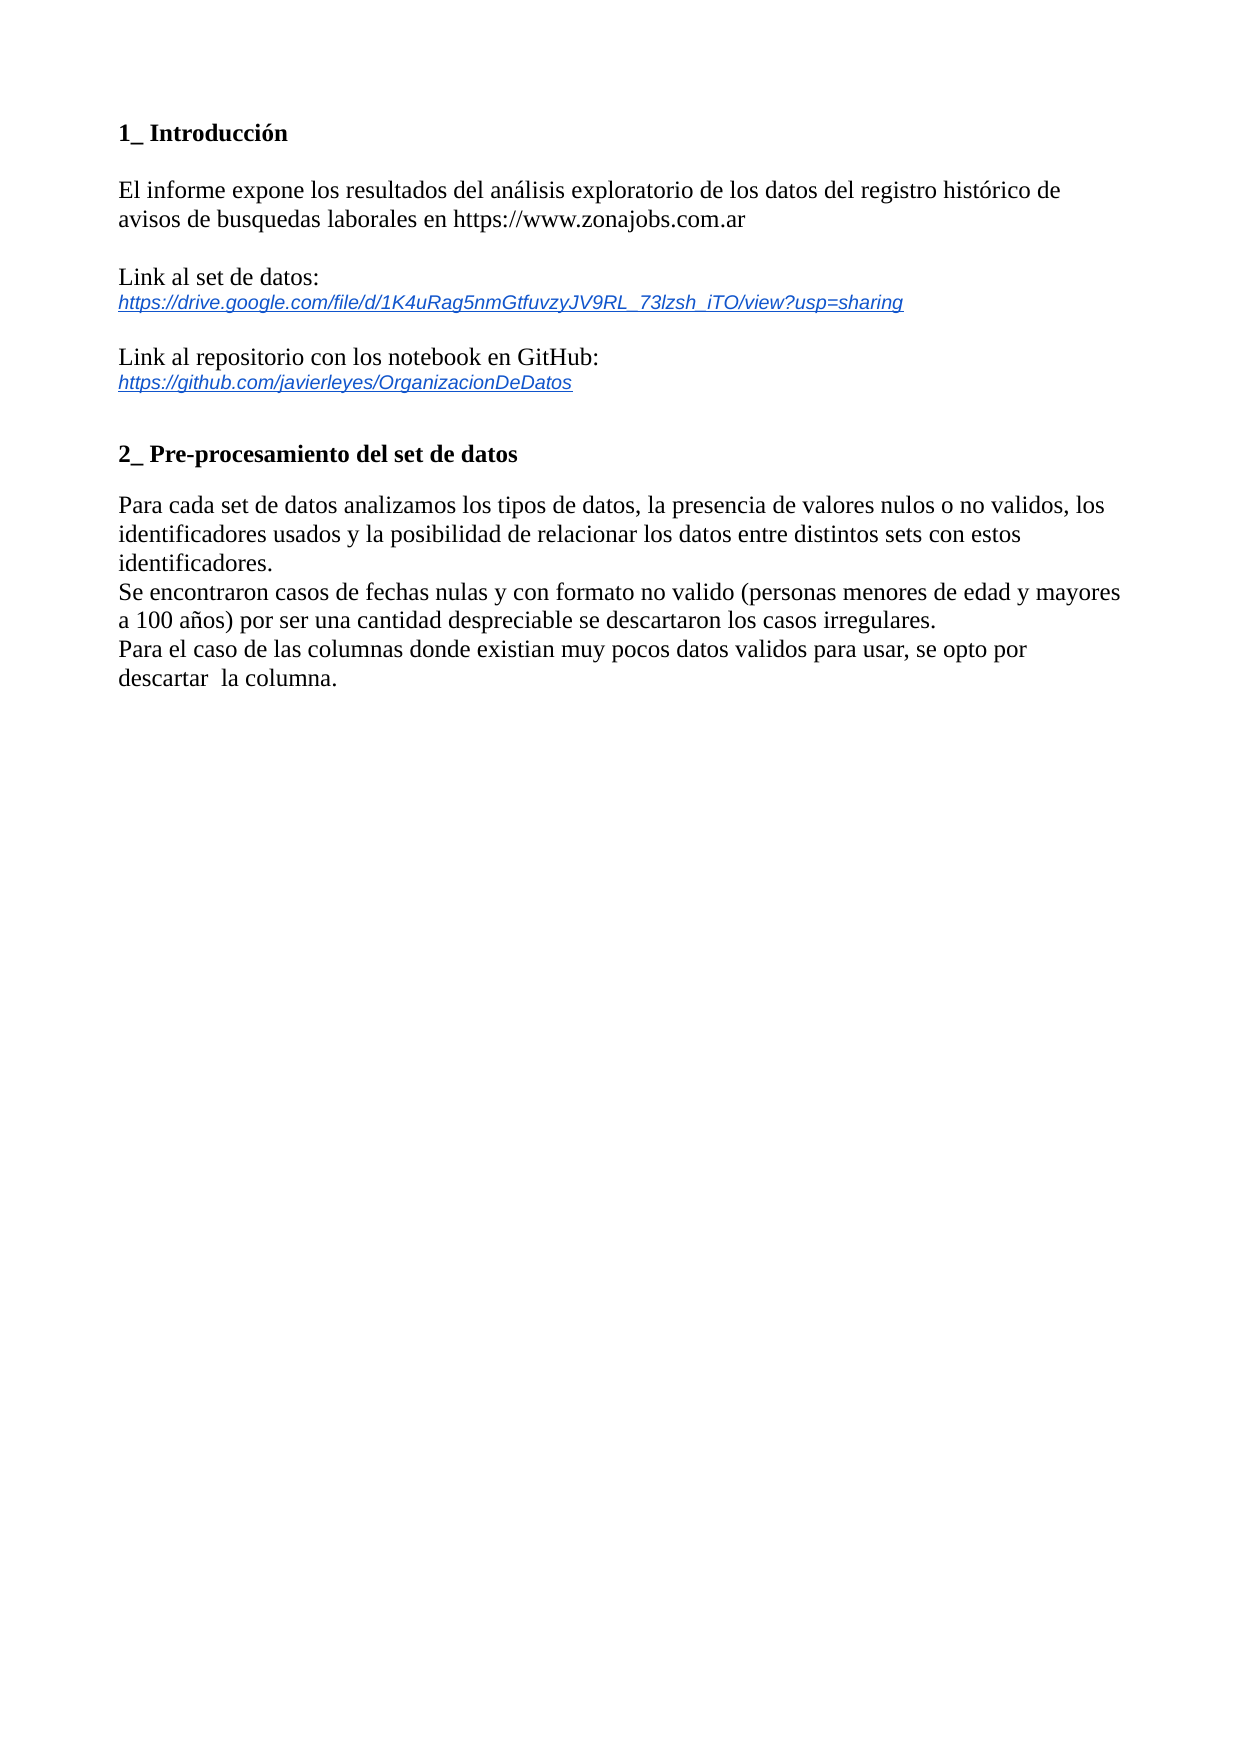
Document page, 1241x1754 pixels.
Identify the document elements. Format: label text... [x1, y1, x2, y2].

text Para cada set de datos analizamos los tipos de datos, la presencia de valores nulos o no validos, los identificadores usados y la posibilidad de relacionar los datos entre distintos sets con estos identificadores. [118, 490, 1122, 577]
text https://github.com/javierleyes/OrganizacionDeDatos [118, 371, 1122, 393]
text Se encontraron casos de fechas nulas y con formato no valido (personas menores de edad y mayores a 100 años) por ser una cantidad despreciable se descartaron los casos irregulares. [118, 577, 1122, 634]
text 2_ Pre-procesamiento del set de datos [118, 439, 1122, 468]
text 1_ Introducción [118, 118, 1122, 147]
text Para el caso de las columnas donde existian muy pocos datos validos para usar, se opto por descartar la columna. [118, 634, 1122, 692]
text El informe expone los resultados del análisis exploratorio de los datos del registro histórico de avisos de busquedas laborales en https://www.zonajobs.com.ar [118, 176, 1122, 233]
text Link al repositorio con los notebook en GitHub: [118, 342, 1122, 371]
text Link al set de datos: https://drive.google.com/file/d/1K4uRag5nmGtfuvzyJV9RL_73lzsh_iTO/view?usp=sharing [118, 262, 1122, 313]
